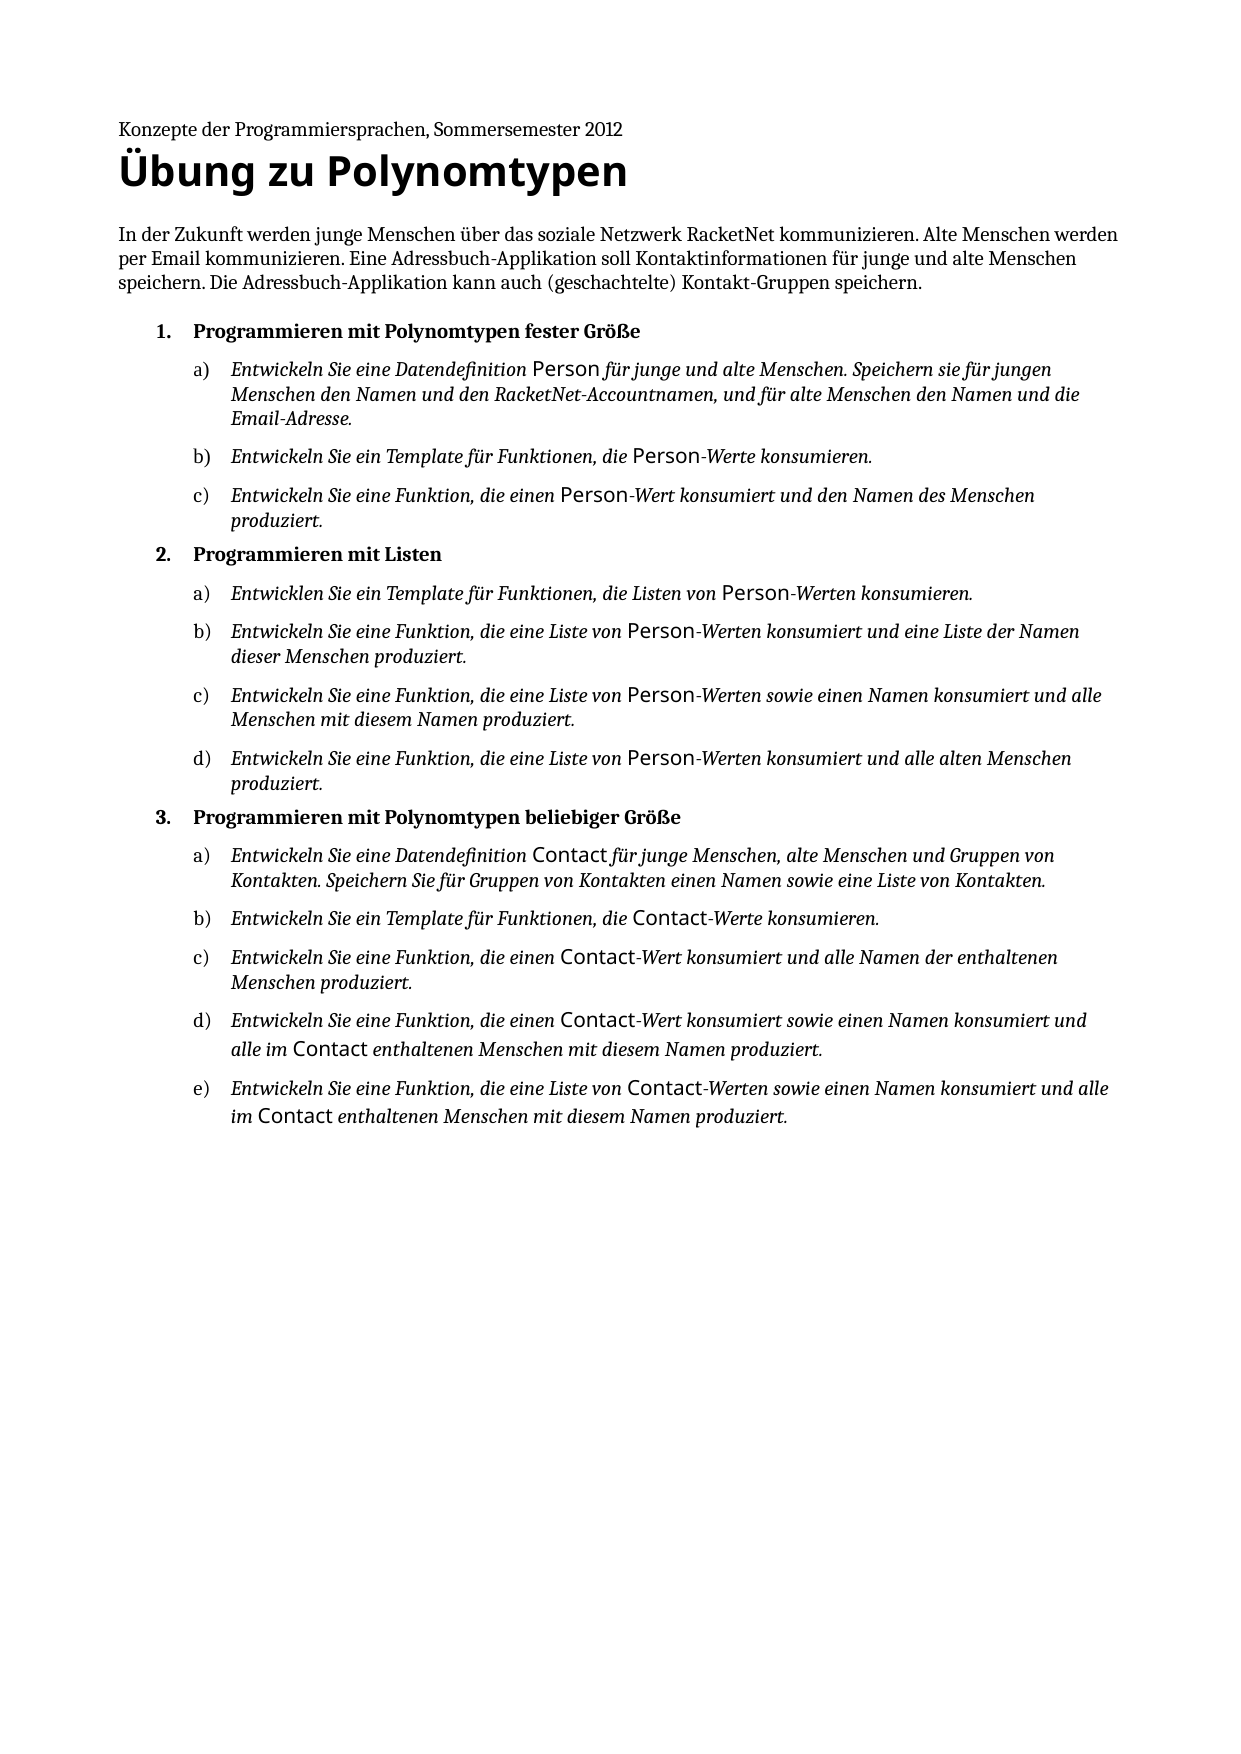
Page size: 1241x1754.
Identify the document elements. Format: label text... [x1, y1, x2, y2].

list Entwickeln Sie eine Funktion, die eine Liste von Person-Werten konsumiert und alle alten Menschen produziert. [193, 743, 1122, 795]
list Entwickeln Sie eine Datendefinition Person für junge und alte Menschen. Speichern sie für jungen Menschen den Namen und den RacketNet-Accountnamen, und für alte Menschen den Namen und die Email-Adresse. [193, 354, 1122, 430]
list Programmieren mit Listen [156, 543, 1122, 567]
list Entwickeln Sie ein Template für Funktionen, die Person-Werte konsumieren. [193, 441, 1122, 469]
list Entwickeln Sie eine Funktion, die eine Liste von Person-Werten sowie einen Namen konsumiert und alle Menschen mit diesem Namen produziert. [193, 680, 1122, 732]
list Entwickeln Sie eine Datendefinition Contact für junge Menschen, alte Menschen und Gruppen von Kontakten. Speichern Sie für Gruppen von Kontakten einen Namen sowie eine Liste von Kontakten. [193, 840, 1122, 893]
list Programmieren mit Polynomtypen fester Größe [156, 319, 1122, 343]
text Übung zu Polynomtypen [118, 142, 1122, 199]
list Entwicklen Sie ein Template für Funktionen, die Listen von Person-Werten konsumieren. [193, 578, 1122, 606]
text In der Zukunft werden junge Menschen über das soziale Netzwerk RacketNet kommunizieren. Alte Menschen werden per Email kommunizieren. Eine Adressbuch-Applikation soll Kontaktinformationen für junge und alte Menschen speichern. Die Adressbuch-Applikation kann auch (geschachtelte) Kontakt-Gruppen speichern. [118, 223, 1122, 295]
text Konzepte der Programmiersprachen, Sommersemester 2012 [118, 118, 1122, 142]
list Entwickeln Sie eine Funktion, die eine Liste von Contact-Werten sowie einen Namen konsumiert und alle im Contact enthaltenen Menschen mit diesem Namen produziert. [193, 1073, 1122, 1130]
list Programmieren mit Polynomtypen beliebiger Größe [156, 806, 1122, 830]
list Entwickeln Sie eine Funktion, die einen Person-Wert konsumiert und den Namen des Menschen produziert. [193, 480, 1122, 532]
list Entwickeln Sie eine Funktion, die eine Liste von Person-Werten konsumiert und eine Liste der Namen dieser Menschen produziert. [193, 617, 1122, 669]
list Entwickeln Sie eine Funktion, die einen Contact-Wert konsumiert sowie einen Namen konsumiert und alle im Contact enthaltenen Menschen mit diesem Namen produziert. [193, 1005, 1122, 1062]
list Entwickeln Sie eine Funktion, die einen Contact-Wert konsumiert und alle Namen der enthaltenen Menschen produziert. [193, 942, 1122, 995]
list Entwickeln Sie ein Template für Funktionen, die Contact-Werte konsumieren. [193, 903, 1122, 932]
